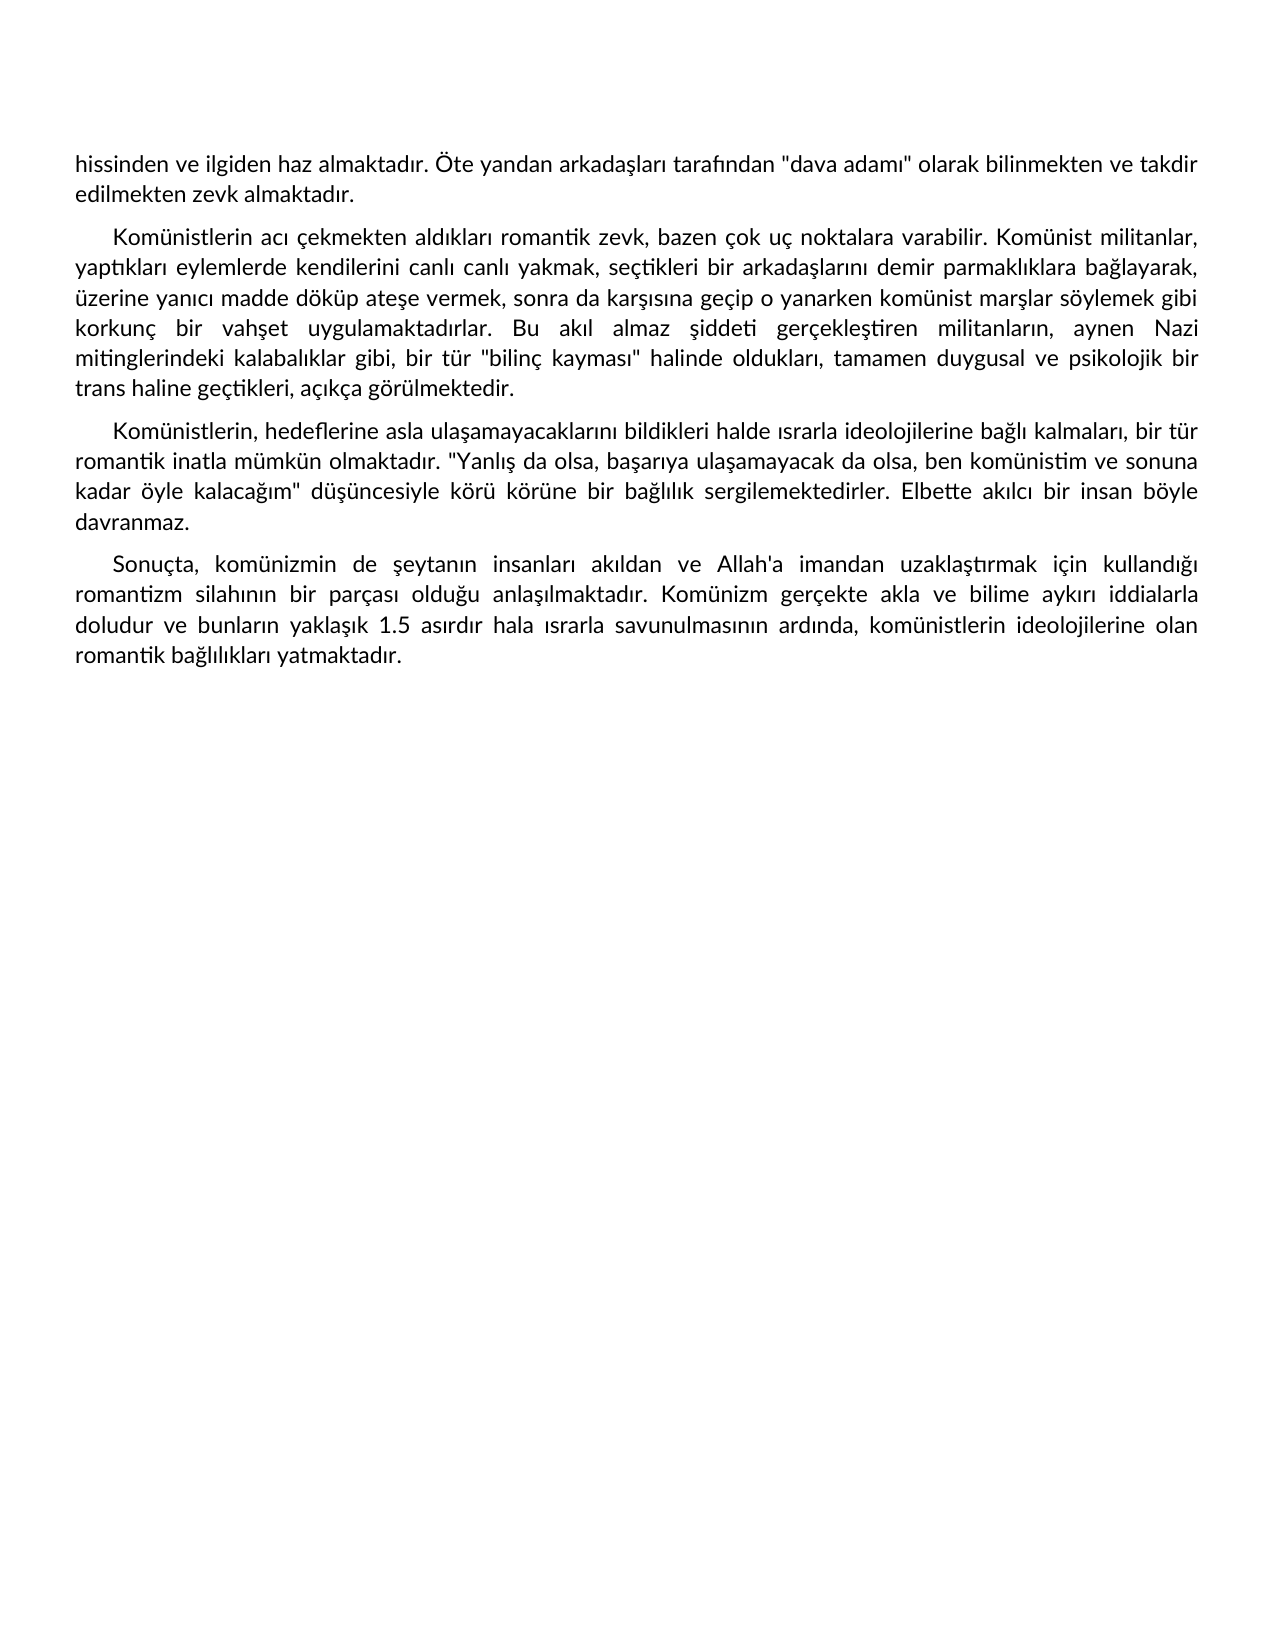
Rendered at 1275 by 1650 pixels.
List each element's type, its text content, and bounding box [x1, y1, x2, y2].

text Komünistlerin acı çekmekten aldıkları romantik zevk, bazen çok uç noktalara varabilir. Komünist militanlar, yaptıkları eylemlerde kendilerini canlı canlı yakmak, seçtikleri bir arkadaşlarını demir parmaklıklara bağlayarak, üzerine yanıcı madde döküp ateşe vermek, sonra da karşısına geçip o yanarken komünist marşlar söylemek gibi korkunç bir vahşet uygulamaktadırlar. Bu akıl almaz şiddeti gerçekleştiren militanların, aynen Nazi mitinglerindeki kalabalıklar gibi, bir tür "bilinç kayması" halinde oldukları, tamamen duygusal ve psikolojik bir trans haline geçtikleri, açıkça görülmektedir. [75, 223, 1200, 401]
text hissinden ve ilgiden haz almaktadır. Öte yandan arkadaşları tarafından "dava adamı" olarak bilinmekten ve takdir edilmekten zevk almaktadır. [75, 150, 1200, 208]
text Sonuçta, komünizmin de şeytanın insanları akıldan ve Allah'a imandan uzaklaştırmak için kullandığı romantizm silahının bir parçası olduğu anlaşılmaktadır. Komünizm gerçekte akla ve bilime aykırı iddialarla doludur ve bunların yaklaşık 1.5 asırdır hala ısrarla savunulmasının ardında, komünistlerin ideolojilerine olan romantik bağlılıkları yatmaktadır. [75, 550, 1200, 668]
text Komünistlerin, hedeflerine asla ulaşamayacaklarını bildikleri halde ısrarla ideolojilerine bağlı kalmaları, bir tür romantik inatla mümkün olmaktadır. "Yanlış da olsa, başarıya ulaşamayacak da olsa, ben komünistim ve sonuna kadar öyle kalacağım" düşüncesiyle körü körüne bir bağlılık sergilemektedirler. Elbette akılcı bir insan böyle davranmaz. [75, 417, 1200, 535]
